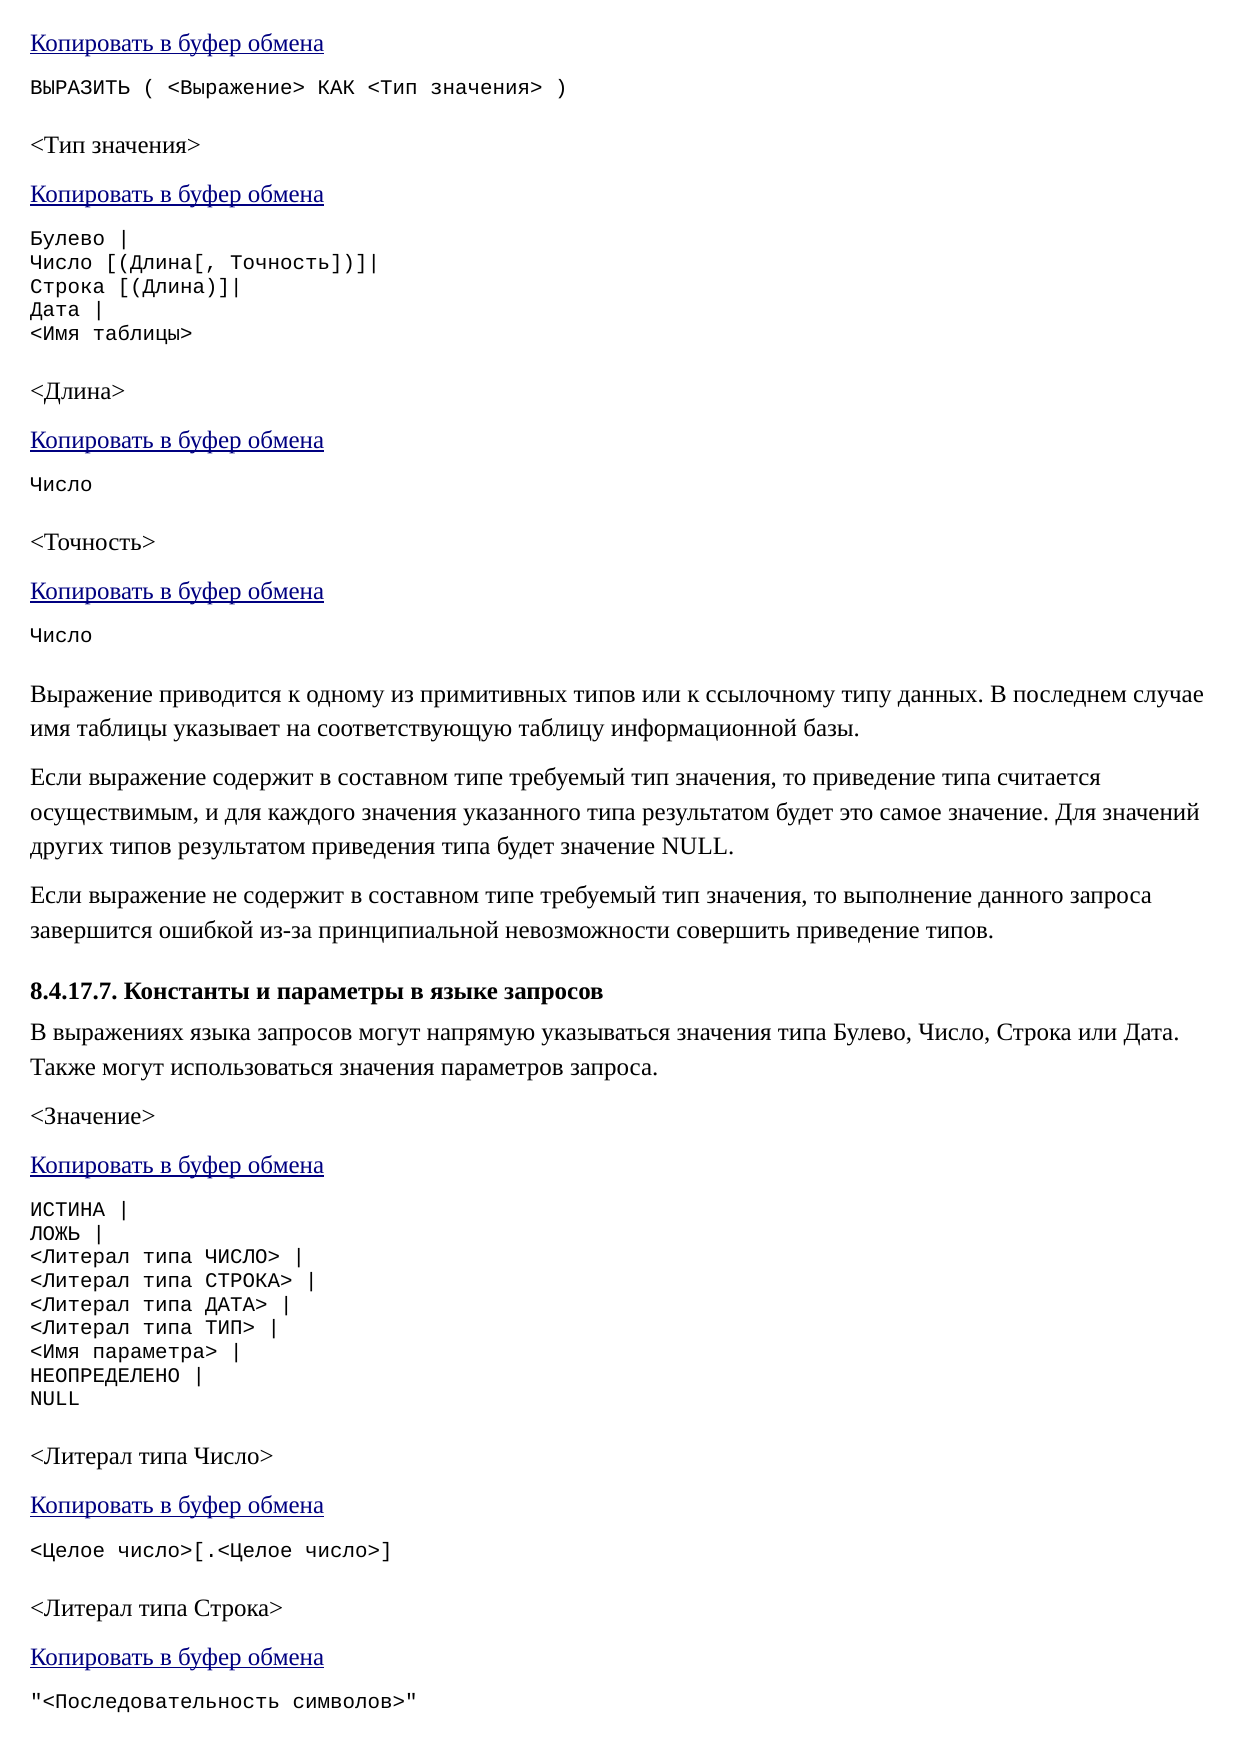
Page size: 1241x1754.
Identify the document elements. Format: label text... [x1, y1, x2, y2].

text Дата | [30, 299, 1211, 323]
text В выражениях языка запросов могут напрямую указываться значения типа Булево, Число, Строка или Дата. Также могут использоваться значения параметров запроса. [30, 1017, 1211, 1081]
text <Точность> [30, 527, 1211, 556]
text <Литерал типа Строка> [30, 1593, 1211, 1621]
text <Целое число>[.<Целое число>] [30, 1539, 1211, 1563]
text Копировать в буфер обмена [30, 1150, 1211, 1179]
text NULL [30, 1388, 1211, 1412]
text <Имя параметра> | [30, 1341, 1211, 1365]
text Копировать в буфер обмена [30, 1642, 1211, 1671]
text Число [30, 474, 1211, 498]
text Число [30, 626, 1211, 649]
text ВЫРАЗИТЬ ( <Выражение> КАК <Тип значения> ) [30, 77, 1211, 101]
text <Литерал типа ТИП> | [30, 1317, 1211, 1341]
text Число [(Длина[, Точность])]| [30, 252, 1211, 276]
text <Литерал типа ЧИСЛО> | [30, 1246, 1211, 1270]
text <Длина> [30, 376, 1211, 405]
text <Имя таблицы> [30, 323, 1211, 347]
text Если выражение содержит в составном типе требуемый тип значения, то приведение типа считается осуществимым, и для каждого значения указанного типа результатом будет это самое значение. Для значений других типов результатом приведения типа будет значение NULL. [30, 762, 1211, 860]
text <Тип значения> [30, 130, 1211, 159]
text Копировать в буфер обмена [30, 1491, 1211, 1519]
text Выражение приводится к одному из примитивных типов или к ссылочному типу данных. В последнем случае имя таблицы указывает на соответствующую таблицу информационной базы. [30, 679, 1211, 742]
text Строка [(Длина)]| [30, 276, 1211, 299]
text Копировать в буфер обмена [30, 425, 1211, 454]
text Булево | [30, 228, 1211, 252]
text <Литерал типа СТРОКА> | [30, 1270, 1211, 1294]
text Если выражение не содержит в составном типе требуемый тип значения, то выполнение данного запроса завершится ошибкой из-за принципиальной невозможности совершить приведение типов. [30, 880, 1211, 943]
text <Литерал типа Число> [30, 1441, 1211, 1470]
text Копировать в буфер обмена [30, 28, 1211, 57]
text НЕОПРЕДЕЛЕНО | [30, 1365, 1211, 1388]
text ИСТИНА | [30, 1199, 1211, 1223]
text Копировать в буфер обмена [30, 179, 1211, 208]
text <Значение> [30, 1101, 1211, 1130]
text <Литерал типа ДАТА> | [30, 1294, 1211, 1317]
text Копировать в буфер обмена [30, 576, 1211, 605]
text "<Последовательность символов>" [30, 1691, 1211, 1714]
subtitle 8.4.17.7. Константы и параметры в языке запросов [30, 976, 1211, 1005]
text ЛОЖЬ | [30, 1223, 1211, 1246]
